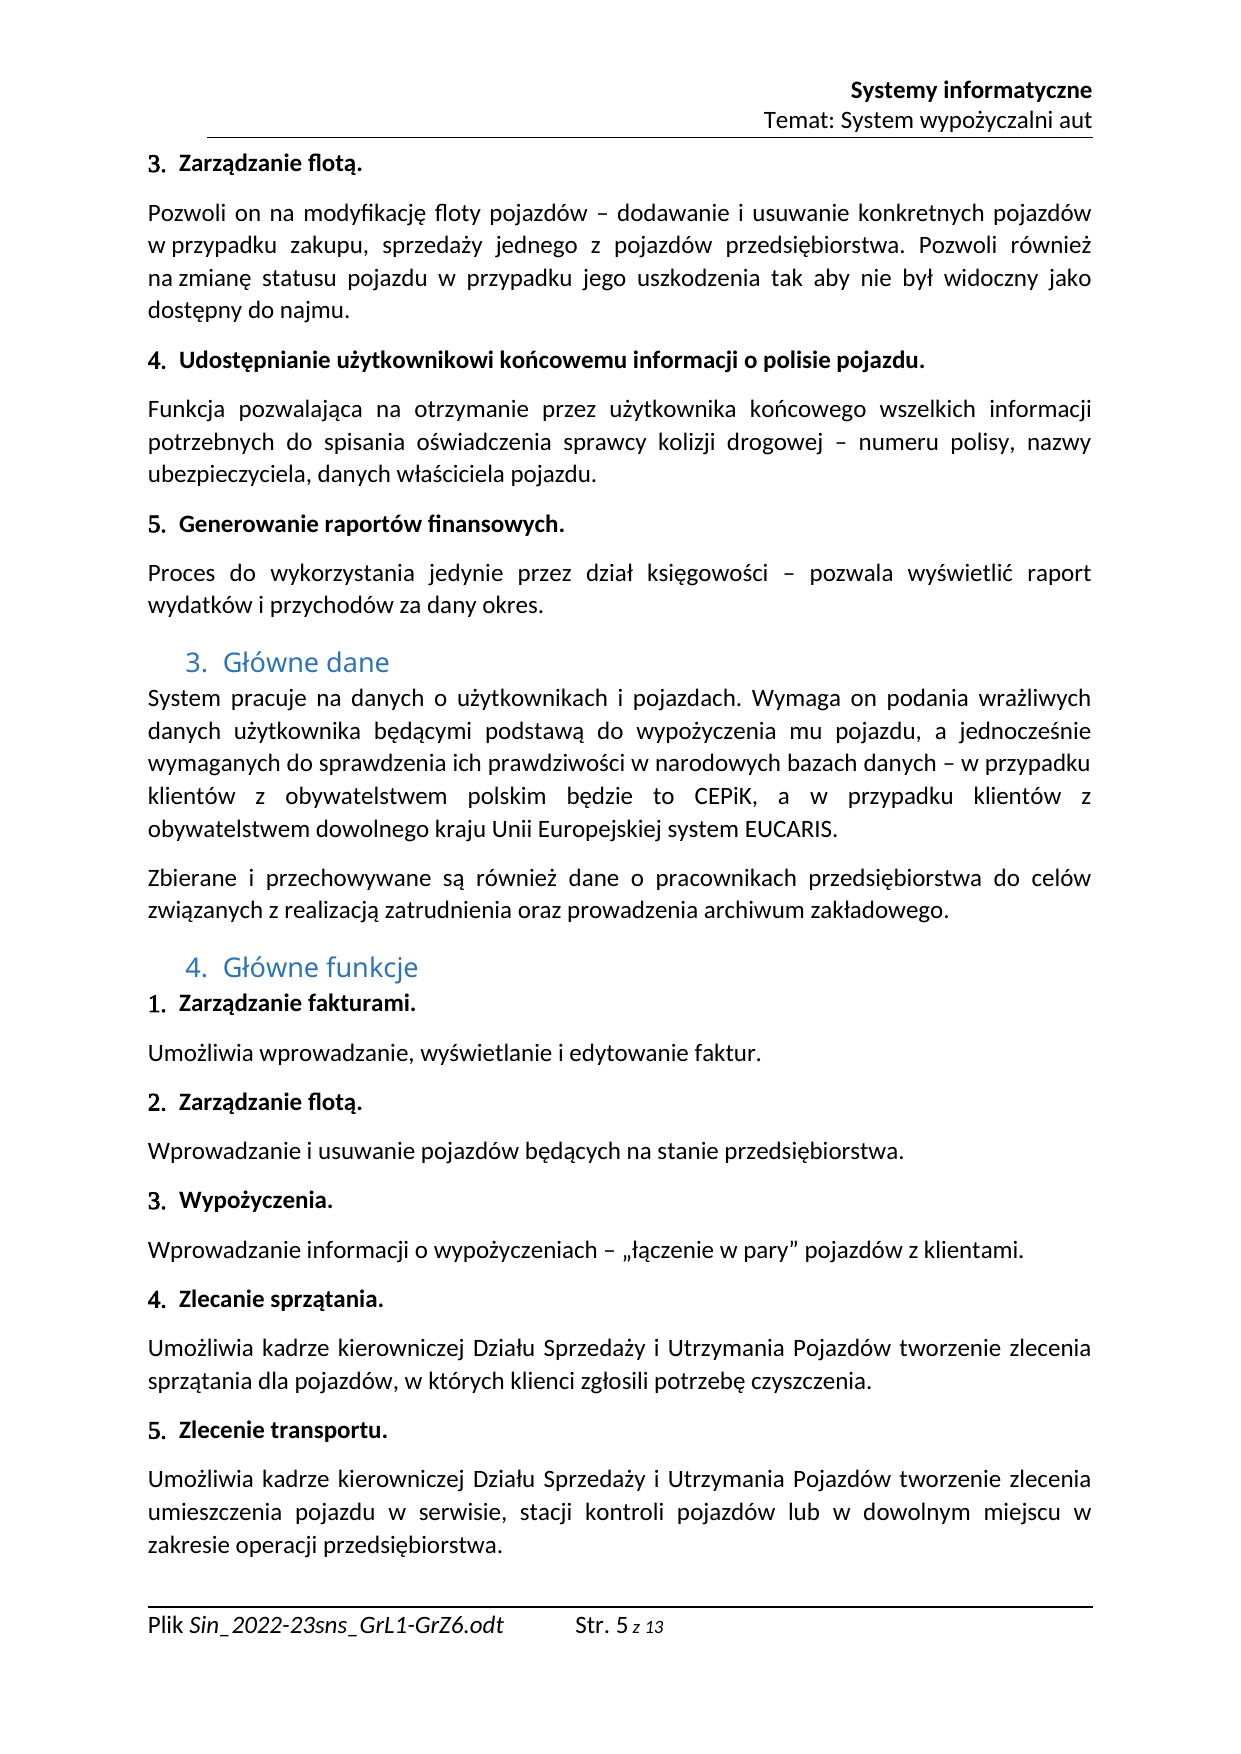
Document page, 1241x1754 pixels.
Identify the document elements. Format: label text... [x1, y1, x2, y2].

list Generowanie raportów finansowych. [148, 508, 1093, 538]
list Wypożyczenia. [148, 1184, 1093, 1215]
text System pracuje na danych o użytkownikach i pojazdach. Wymaga on podania wrażliwych danych użytkownika będącymi podstawą do wypożyczenia mu pojazdu, a jednocześnie wymaganych do sprawdzenia ich prawdziwości w narodowych bazach danych – w przypadku klientów z obywatelstwem polskim będzie to CEPiK, a w przypadku klientów z obywatelstwem dowolnego kraju Unii Europejskiej system EUCARIS. [148, 682, 1093, 843]
subtitle Główne dane [185, 643, 1093, 680]
list Zlecanie sprzątania. [148, 1283, 1093, 1314]
list Zarządzanie fakturami. [148, 987, 1093, 1018]
text Wprowadzanie i usuwanie pojazdów będących na stanie przedsiębiorstwa. [148, 1135, 1093, 1166]
list Udostępnianie użytkownikowi końcowemu informacji o polisie pojazdu. [148, 344, 1093, 374]
list Zlecenie transportu. [148, 1414, 1093, 1445]
text Wprowadzanie informacji o wypożyczeniach – „łączenie w pary” pojazdów z klientami. [148, 1234, 1093, 1264]
text Umożliwia kadrze kierowniczej Działu Sprzedaży i Utrzymania Pojazdów tworzenie zlecenia sprzątania dla pojazdów, w których klienci zgłosili potrzebę czyszczenia. [148, 1332, 1093, 1396]
subtitle Główne funkcje [185, 948, 1093, 985]
text Zbierane i przechowywane są również dane o pracownikach przedsiębiorstwa do celów związanych z realizacją zatrudnienia oraz prowadzenia archiwum zakładowego. [148, 862, 1093, 925]
text Umożliwia kadrze kierowniczej Działu Sprzedaży i Utrzymania Pojazdów tworzenie zlecenia umieszczenia pojazdu w serwisie, stacji kontroli pojazdów lub w dowolnym miejscu w zakresie operacji przedsiębiorstwa. [148, 1463, 1093, 1559]
text Funkcja pozwalająca na otrzymanie przez użytkownika końcowego wszelkich informacji potrzebnych do spisania oświadczenia sprawcy kolizji drogowej – numeru polisy, nazwy ubezpieczyciela, danych właściciela pojazdu. [148, 393, 1093, 489]
text Pozwoli on na modyfikację floty pojazdów – dodawanie i usuwanie konkretnych pojazdów w przypadku zakupu, sprzedaży jednego z pojazdów przedsiębiorstwa. Pozwoli również na zmianę statusu pojazdu w przypadku jego uszkodzenia tak aby nie był widoczny jako dostępny do najmu. [148, 197, 1093, 325]
text Umożliwia wprowadzanie, wyświetlanie i edytowanie faktur. [148, 1037, 1093, 1067]
list Zarządzanie flotą. [148, 1086, 1093, 1117]
text Proces do wykorzystania jedynie przez dział księgowości – pozwala wyświetlić raport wydatków i przychodów za dany okres. [148, 557, 1093, 620]
list Zarządzanie flotą. [148, 148, 1093, 178]
